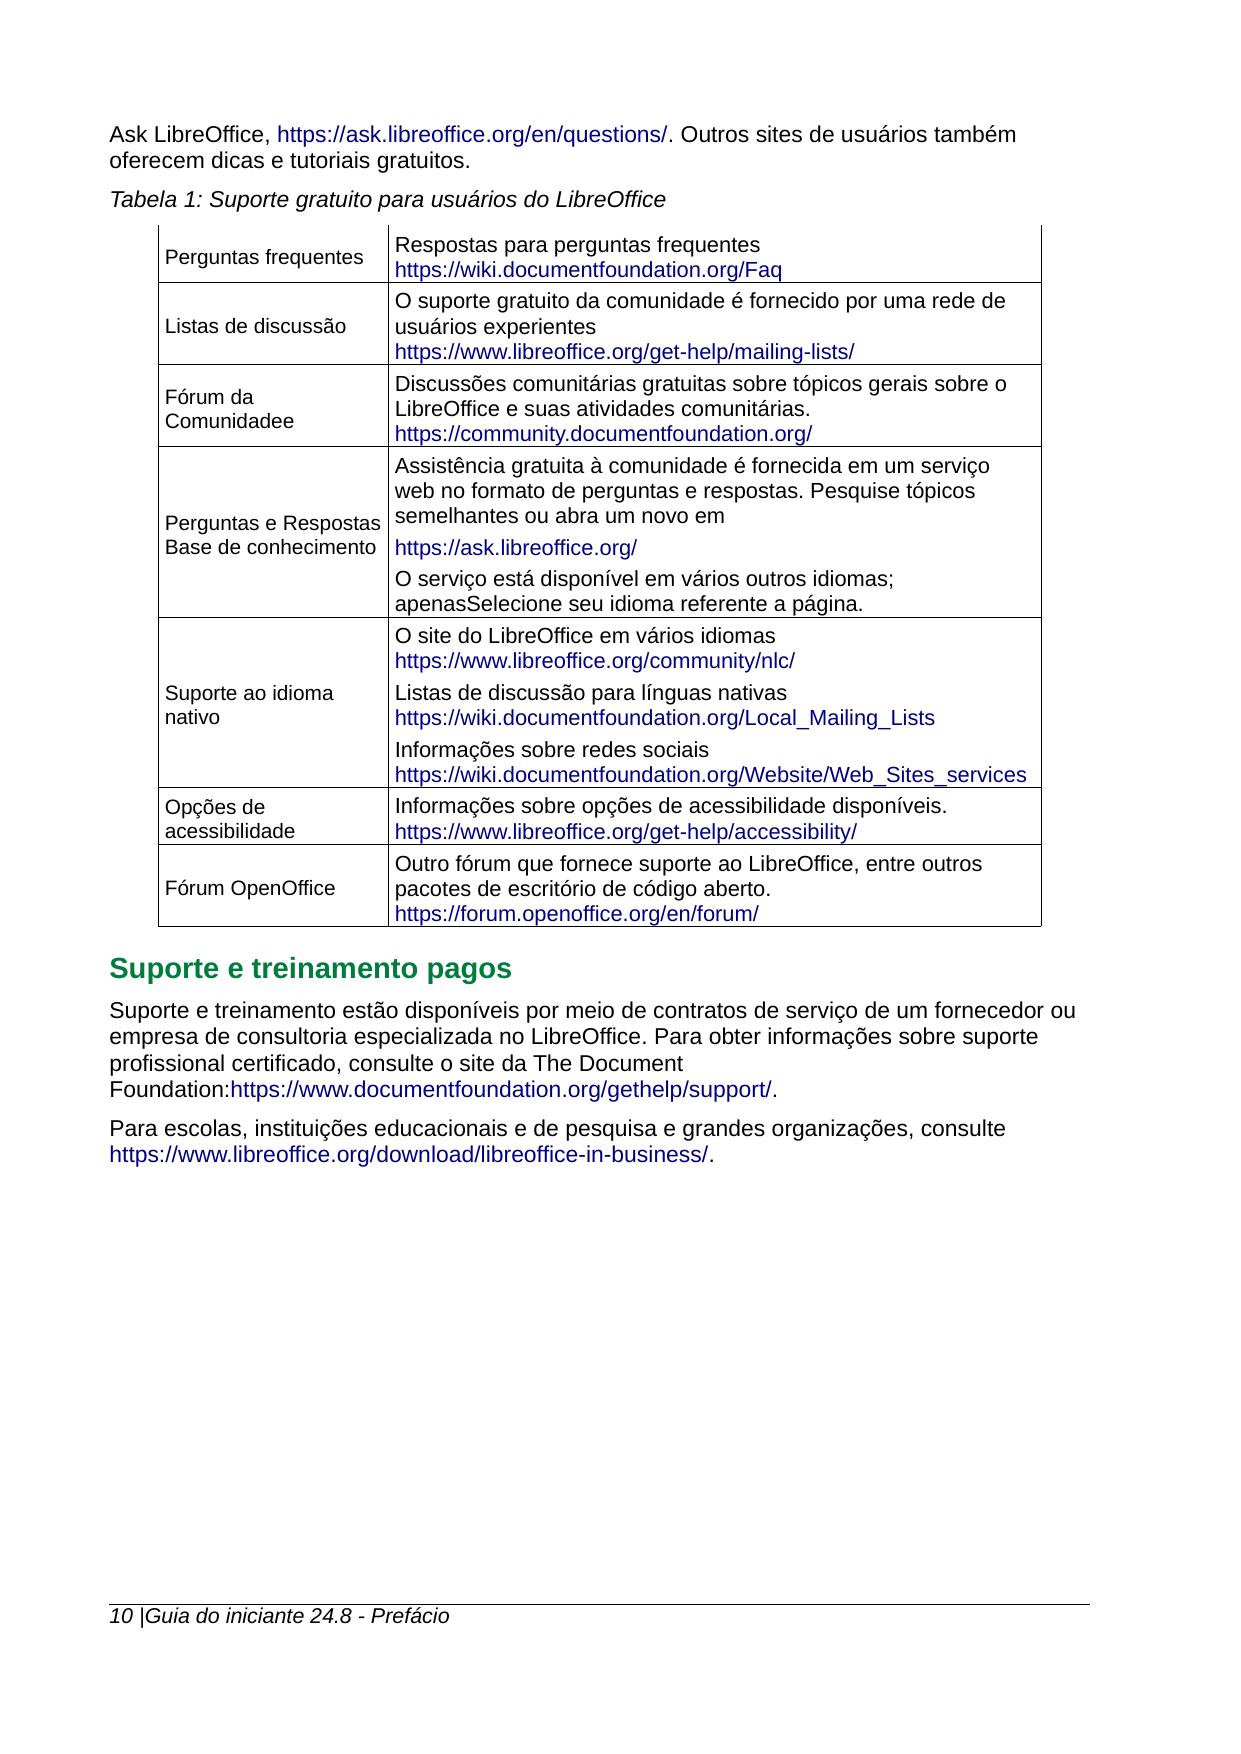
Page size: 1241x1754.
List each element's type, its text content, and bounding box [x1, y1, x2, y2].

table_cell Fórum OpenOffice [159, 845, 388, 926]
table_cell O suporte gratuito da comunidade é fornecido por uma rede de usuários experientes https://www.libreoffice.org/get-help/mailing-lists/ [389, 283, 1041, 364]
table_cell ‍Fórum da Comunidadee [159, 365, 388, 446]
table_header Perguntas frequentes [159, 225, 388, 282]
subtitle Suporte e treinamento pagos [109, 951, 1090, 984]
table_cell Opções de acessibilidade [159, 788, 388, 844]
table_cell O site do LibreOffice em vários idiomas https://www.libreoffice.org/community/nlc/ Listas de discussão para línguas nativas https://wiki.documentfoundation.org/Local_Mailing_Lists Informações sobre redes sociais https://wiki.documentfoundation.org/Website/Web_Sites_services [389, 618, 1041, 787]
text Tabela 1: Suporte gratuito para usuários do LibreOffice [109, 186, 1090, 213]
table_cell Perguntas e Respostas Base de conhecimento [159, 447, 388, 617]
table_cell Assistência gratuita à comunidade é fornecida em um serviço web no formato de perguntas e respostas. Pesquise tópicos semelhantes ou abra um novo em https://ask.libreoffice.org/ O serviço está disponível em vários outros idiomas; apenasSelecione seu idioma referente a página. [389, 447, 1041, 617]
text Para escolas, instituições educacionais e de pesquisa e grandes organizações, consulte https://www.libreoffice.org/download/libreoffice-in-business/. [109, 1115, 1090, 1167]
text Ask LibreOffice, https://ask.libreoffice.org/en/questions/. Outros sites de usuários também oferecem dicas e tutoriais gratuitos. [109, 121, 1090, 174]
table_cell Informações sobre opções de acessibilidade disponíveis. https://www.libreoffice.org/get-help/accessibility/ [389, 788, 1041, 844]
table_cell Suporte ao idioma nativo [159, 618, 388, 787]
table_cell Discussões comunitárias gratuitas sobre tópicos gerais sobre o LibreOffice e suas atividades comunitárias. https://community.documentfoundation.org/ [389, 365, 1041, 446]
table_header Respostas para perguntas frequentes https://wiki.documentfoundation.org/Faq [389, 225, 1041, 282]
table_cell Outro fórum que fornece suporte ao LibreOffice, entre outros pacotes de escritório de código aberto. https://forum.openoffice.org/en/forum/ [389, 845, 1041, 926]
text Suporte e treinamento estão disponíveis por meio de contratos de serviço de um fornecedor ou empresa de consultoria especializada no LibreOffice. Para obter informações sobre suporte profissional certificado, consulte o site da The Document Foundation:https://www.documentfoundation.org/gethelp/support/. [109, 997, 1090, 1102]
table_cell Listas de discussão [159, 283, 388, 364]
